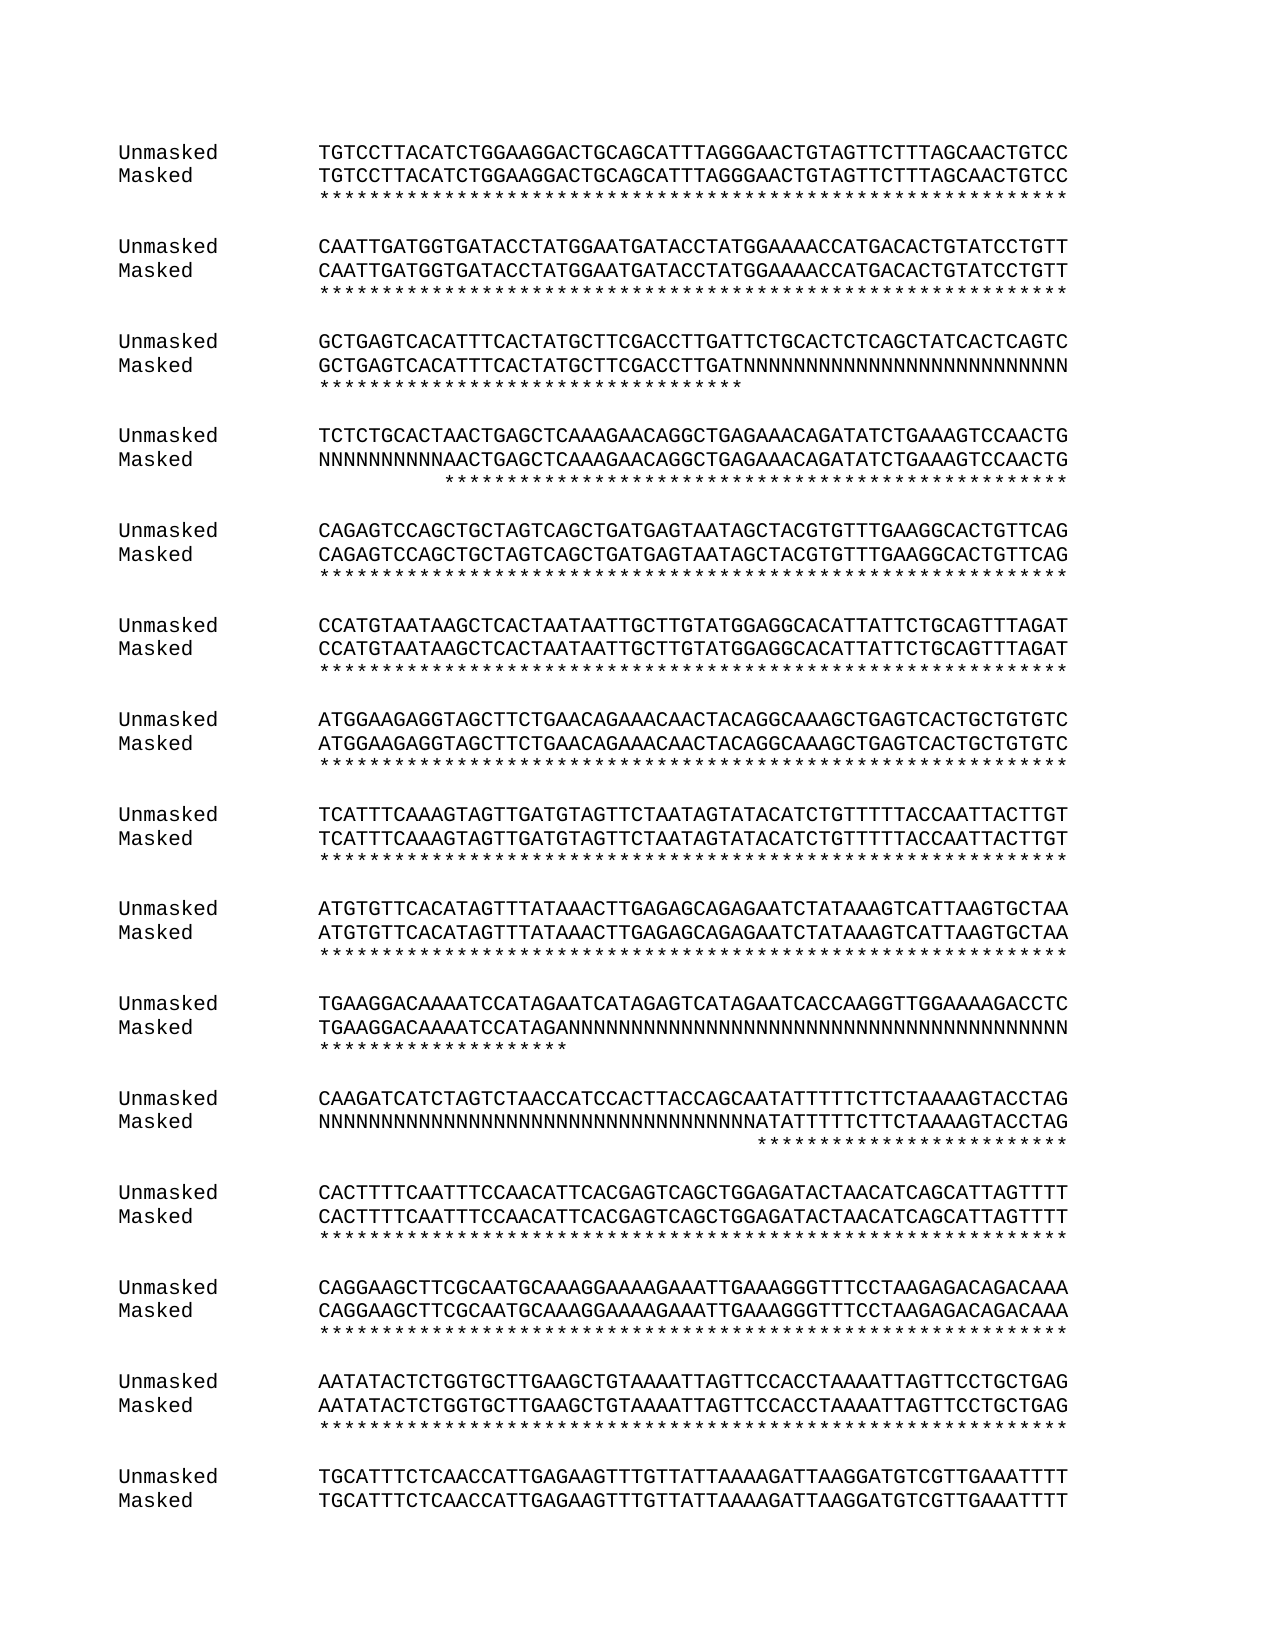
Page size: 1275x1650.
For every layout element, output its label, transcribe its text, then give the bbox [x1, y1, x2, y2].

text Unmasked CAGAGTCCAGCTGCTAGTCAGCTGATGAGTAATAGCTACGTGTTTGAAGGCACTGTTCAG [118, 520, 1157, 544]
text ************************************************** [118, 473, 1157, 496]
text Unmasked ATGGAAGAGGTAGCTTCTGAACAGAAACAACTACAGGCAAAGCTGAGTCACTGCTGTGTC [118, 709, 1157, 733]
text Masked TGCATTTCTCAACCATTGAGAAGTTTGTTATTAAAAGATTAAGGATGTCGTTGAAATTTT [118, 1489, 1157, 1513]
text Unmasked TGCATTTCTCAACCATTGAGAAGTTTGTTATTAAAAGATTAAGGATGTCGTTGAAATTTT [118, 1466, 1157, 1489]
text ************************************************************ [118, 1419, 1157, 1442]
text Masked CCATGTAATAAGCTCACTAATAATTGCTTGTATGGAGGCACATTATTCTGCAGTTTAGAT [118, 638, 1157, 662]
text ********************************** [118, 378, 1157, 402]
text ************************************************************ [118, 946, 1157, 969]
text Masked CAATTGATGGTGATACCTATGGAATGATACCTATGGAAAACCATGACACTGTATCCTGTT [118, 260, 1157, 284]
text Unmasked TGTCCTTACATCTGGAAGGACTGCAGCATTTAGGGAACTGTAGTTCTTTAGCAACTGTCC [118, 142, 1157, 165]
text Masked TGTCCTTACATCTGGAAGGACTGCAGCATTTAGGGAACTGTAGTTCTTTAGCAACTGTCC [118, 165, 1157, 189]
text Masked TCATTTCAAAGTAGTTGATGTAGTTCTAATAGTATACATCTGTTTTTACCAATTACTTGT [118, 827, 1157, 851]
text Unmasked GCTGAGTCACATTTCACTATGCTTCGACCTTGATTCTGCACTCTCAGCTATCACTCAGTC [118, 331, 1157, 354]
text Unmasked CAAGATCATCTAGTCTAACCATCCACTTACCAGCAATATTTTTCTTCTAAAAGTACCTAG [118, 1088, 1157, 1111]
text Masked NNNNNNNNNNNNNNNNNNNNNNNNNNNNNNNNNNNATATTTTTCTTCTAAAAGTACCTAG [118, 1111, 1157, 1135]
text Unmasked CAATTGATGGTGATACCTATGGAATGATACCTATGGAAAACCATGACACTGTATCCTGTT [118, 236, 1157, 260]
text Unmasked TCTCTGCACTAACTGAGCTCAAAGAACAGGCTGAGAAACAGATATCTGAAAGTCCAACTG [118, 426, 1157, 449]
text Masked ATGTGTTCACATAGTTTATAAACTTGAGAGCAGAGAATCTATAAAGTCATTAAGTGCTAA [118, 922, 1157, 946]
text Masked AATATACTCTGGTGCTTGAAGCTGTAAAATTAGTTCCACCTAAAATTAGTTCCTGCTGAG [118, 1395, 1157, 1419]
text Masked TGAAGGACAAAATCCATAGANNNNNNNNNNNNNNNNNNNNNNNNNNNNNNNNNNNNNNNN [118, 1017, 1157, 1040]
text ************************************************************ [118, 189, 1157, 213]
text Unmasked CACTTTTCAATTTCCAACATTCACGAGTCAGCTGGAGATACTAACATCAGCATTAGTTTT [118, 1182, 1157, 1206]
text Unmasked CCATGTAATAAGCTCACTAATAATTGCTTGTATGGAGGCACATTATTCTGCAGTTTAGAT [118, 615, 1157, 638]
text ************************************************************ [118, 662, 1157, 686]
text ************************************************************ [118, 567, 1157, 591]
text Unmasked AATATACTCTGGTGCTTGAAGCTGTAAAATTAGTTCCACCTAAAATTAGTTCCTGCTGAG [118, 1371, 1157, 1395]
text Masked CAGAGTCCAGCTGCTAGTCAGCTGATGAGTAATAGCTACGTGTTTGAAGGCACTGTTCAG [118, 544, 1157, 567]
text Unmasked ATGTGTTCACATAGTTTATAAACTTGAGAGCAGAGAATCTATAAAGTCATTAAGTGCTAA [118, 898, 1157, 922]
text ************************* [118, 1135, 1157, 1158]
text ************************************************************ [118, 757, 1157, 780]
text Masked CAGGAAGCTTCGCAATGCAAAGGAAAAGAAATTGAAAGGGTTTCCTAAGAGACAGACAAA [118, 1300, 1157, 1324]
text Masked GCTGAGTCACATTTCACTATGCTTCGACCTTGATNNNNNNNNNNNNNNNNNNNNNNNNNN [118, 354, 1157, 378]
text Unmasked TCATTTCAAAGTAGTTGATGTAGTTCTAATAGTATACATCTGTTTTTACCAATTACTTGT [118, 804, 1157, 827]
text Unmasked TGAAGGACAAAATCCATAGAATCATAGAGTCATAGAATCACCAAGGTTGGAAAAGACCTC [118, 993, 1157, 1017]
text ************************************************************ [118, 1229, 1157, 1253]
text ************************************************************ [118, 284, 1157, 307]
text Masked NNNNNNNNNNAACTGAGCTCAAAGAACAGGCTGAGAAACAGATATCTGAAAGTCCAACTG [118, 449, 1157, 473]
text Masked CACTTTTCAATTTCCAACATTCACGAGTCAGCTGGAGATACTAACATCAGCATTAGTTTT [118, 1206, 1157, 1229]
text Masked ATGGAAGAGGTAGCTTCTGAACAGAAACAACTACAGGCAAAGCTGAGTCACTGCTGTGTC [118, 733, 1157, 757]
text ************************************************************ [118, 1324, 1157, 1348]
text ******************** [118, 1040, 1157, 1064]
text Unmasked CAGGAAGCTTCGCAATGCAAAGGAAAAGAAATTGAAAGGGTTTCCTAAGAGACAGACAAA [118, 1277, 1157, 1300]
text ************************************************************ [118, 851, 1157, 875]
